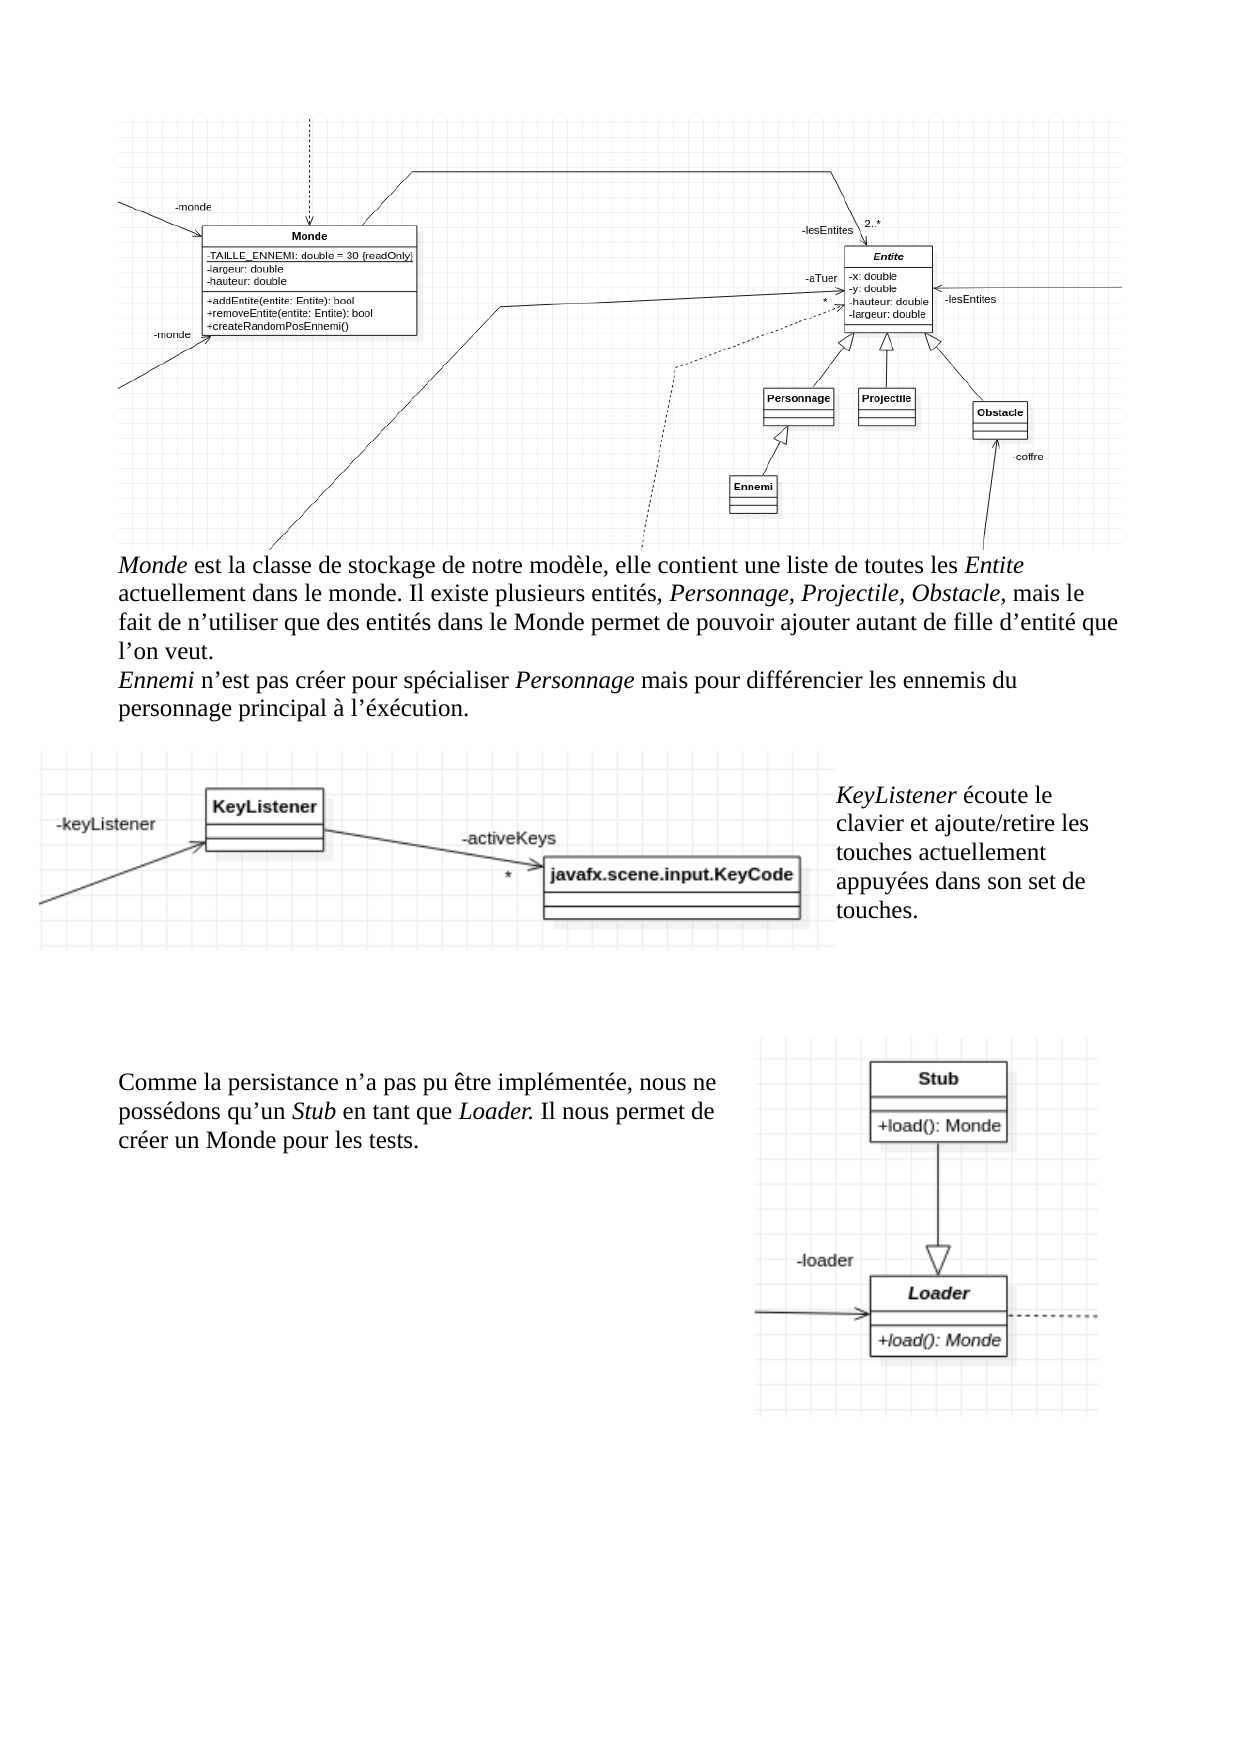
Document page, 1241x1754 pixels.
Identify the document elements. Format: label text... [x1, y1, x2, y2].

text Comme la persistance n’a pas pu être implémentée, nous ne possédons qu’un Stub en tant que Loader. Il nous permet de créer un Monde pour les tests. [118, 1067, 754, 1153]
text Ennemi n’est pas créer pour spécialiser Personnage mais pour différencier les ennemis du personnage principal à l’éxécution. [118, 665, 1122, 722]
text Monde est la classe de stockage de notre modèle, elle contient une liste de toutes les Entite actuellement dans le monde. Il existe plusieurs entités, Personnage, Projectile, Obstacle, mais le fait de n’utiliser que des entités dans le Monde permet de pouvoir ajouter autant de fille d’entité que l’on veut. [118, 550, 1122, 665]
text KeyListener écoute le clavier et ajoute/retire les touches actuellement appuyées dans son set de touches. [836, 780, 1122, 923]
